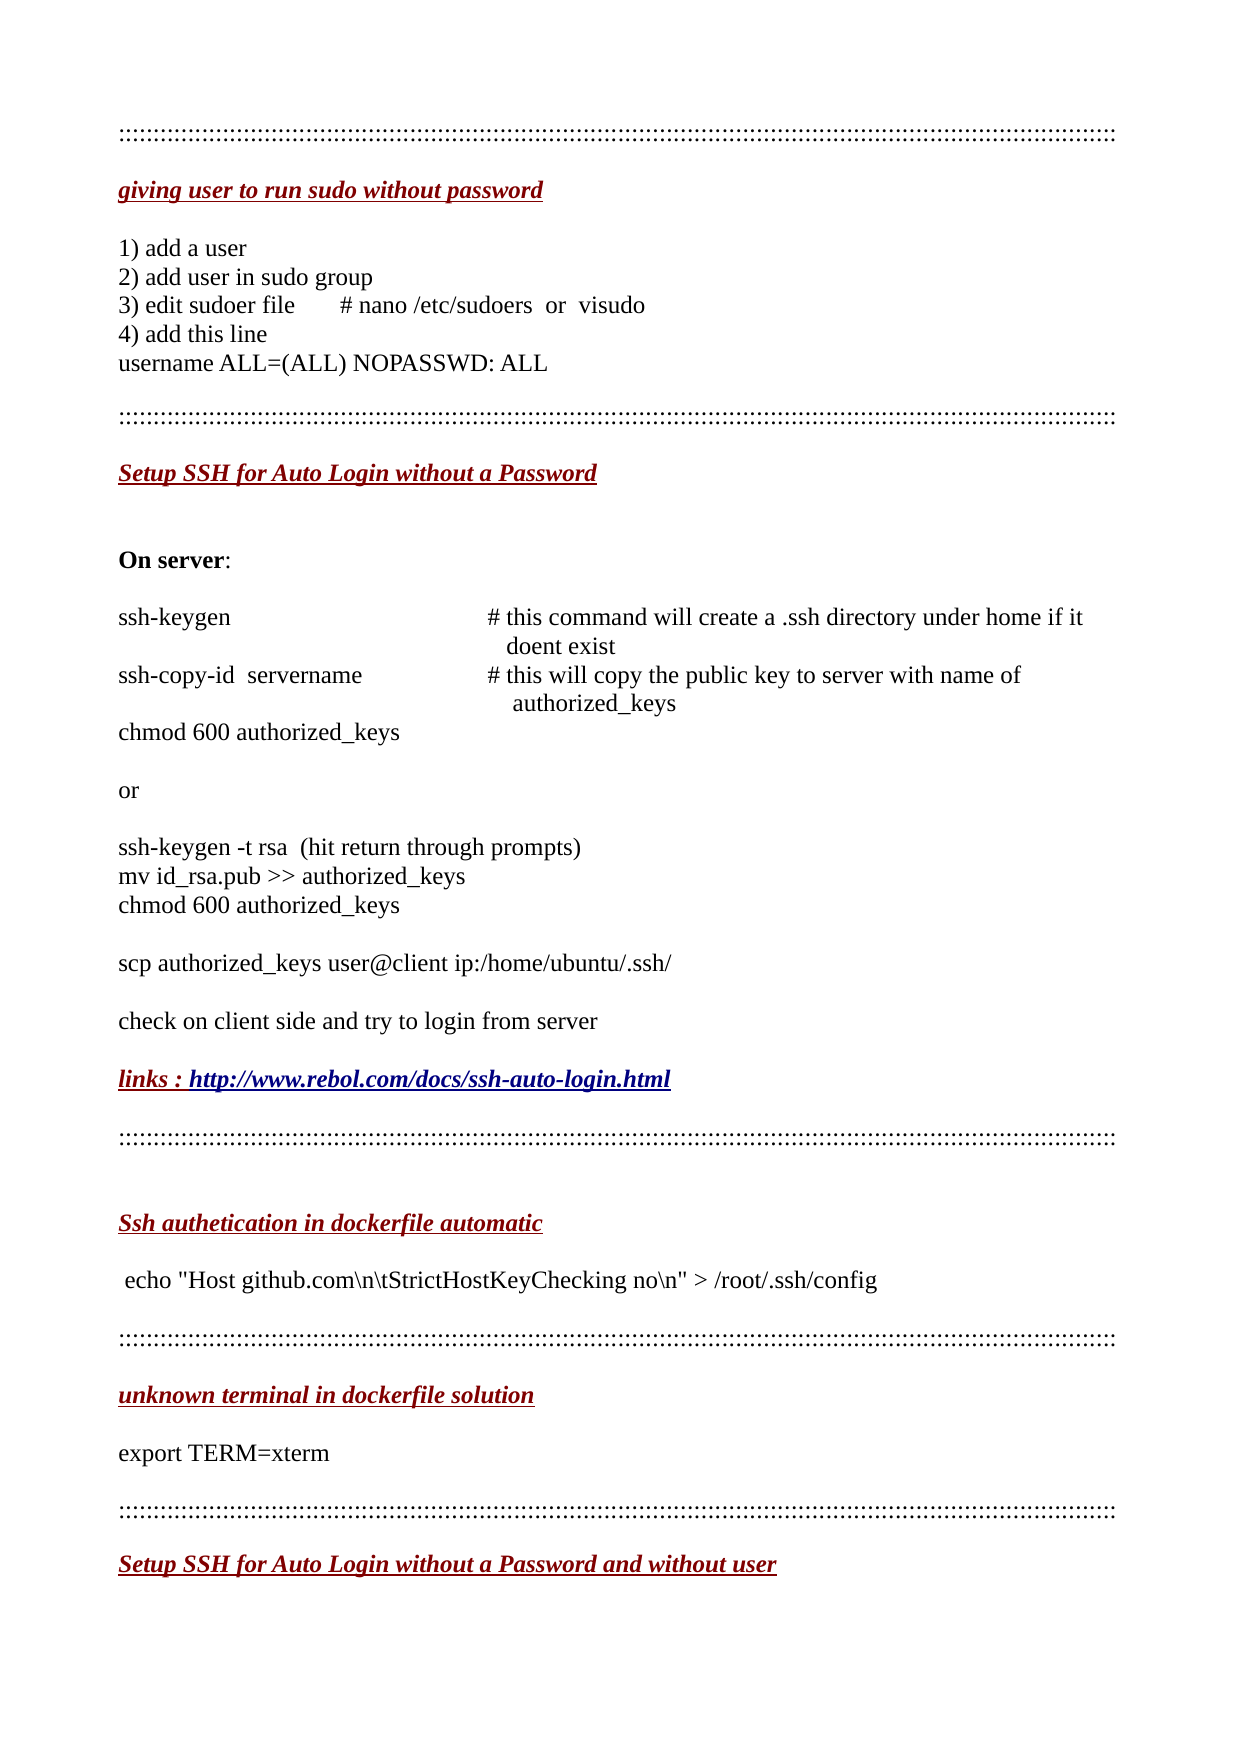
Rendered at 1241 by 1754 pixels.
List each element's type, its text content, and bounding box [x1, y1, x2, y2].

text 1) add a user [118, 233, 1122, 262]
text :::::::::::::::::::::::::::::::::::::::::::::::::::::::::::::::::::::::::::::::::::::::::::::::::::::::::::::::::::::::::::::::::::::::::::::::: [118, 401, 1122, 430]
text or [118, 775, 1122, 803]
text ssh-keygen -t rsa (hit return through prompts) [118, 832, 1122, 861]
text check on client side and try to login from server [118, 1006, 1122, 1035]
text unknown terminal in dockerfile solution [118, 1381, 1122, 1409]
text Ssh authetication in dockerfile automatic [118, 1208, 1122, 1237]
text Setup SSH for Auto Login without a Password [118, 458, 1122, 487]
text export TERM=xterm [118, 1438, 1122, 1467]
text 4) add this line [118, 319, 1122, 348]
text username ALL=(ALL) NOPASSWD: ALL [118, 348, 1122, 377]
text chmod 600 authorized_keys [118, 890, 1122, 918]
text scp authorized_keys user@client ip:/home/ubuntu/.ssh/ [118, 948, 1122, 977]
text 2) add user in sudo group [118, 262, 1122, 291]
text 3) edit sudoer file # nano /etc/sudoers or visudo [118, 291, 1122, 319]
text :::::::::::::::::::::::::::::::::::::::::::::::::::::::::::::::::::::::::::::::::::::::::::::::::::::::::::::::::::::::::::::::::::::::::::::::: [118, 1323, 1122, 1352]
text giving user to run sudo without password [118, 176, 1122, 204]
text ssh-copy-id servername # this will copy the public key to server with name of authorized_keys [118, 660, 1122, 717]
text links : http://www.rebol.com/docs/ssh-auto-login.html [118, 1064, 1122, 1093]
text chmod 600 authorized_keys [118, 717, 1122, 746]
text mv id_rsa.pub >> authorized_keys [118, 861, 1122, 890]
text :::::::::::::::::::::::::::::::::::::::::::::::::::::::::::::::::::::::::::::::::::::::::::::::::::::::::::::::::::::::::::::::::::::::::::::::: [118, 118, 1122, 147]
text ssh-keygen # this command will create a .ssh directory under home if it doent exist [118, 602, 1122, 660]
subtitle Setup SSH for Auto Login without a Password and without user [118, 1549, 1122, 1578]
text :::::::::::::::::::::::::::::::::::::::::::::::::::::::::::::::::::::::::::::::::::::::::::::::::::::::::::::::::::::::::::::::::::::::::::::::: [118, 1496, 1122, 1524]
text :::::::::::::::::::::::::::::::::::::::::::::::::::::::::::::::::::::::::::::::::::::::::::::::::::::::::::::::::::::::::::::::::::::::::::::::: [118, 1122, 1122, 1151]
text On server: [118, 545, 1122, 573]
text echo "Host github.com\n\tStrictHostKeyChecking no\n" > /root/.ssh/config [118, 1266, 1122, 1294]
